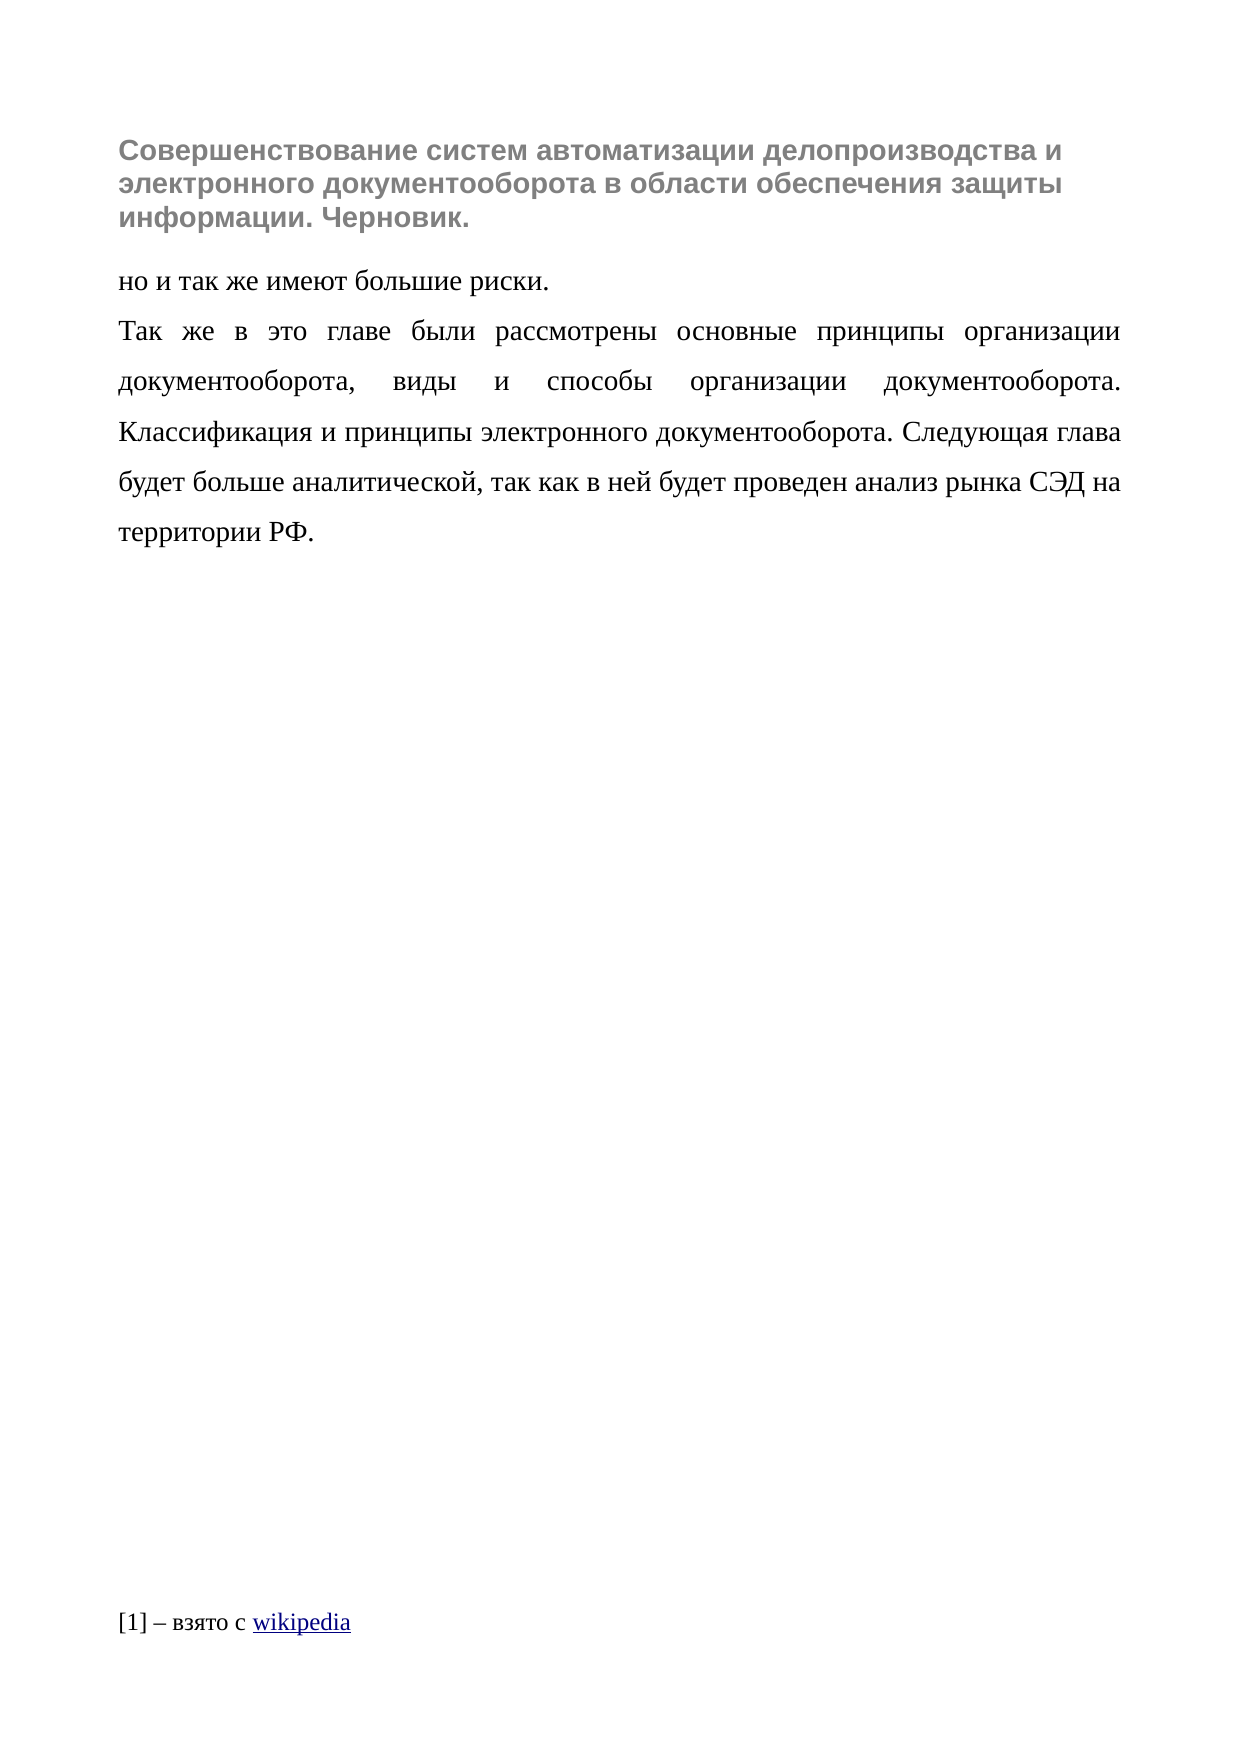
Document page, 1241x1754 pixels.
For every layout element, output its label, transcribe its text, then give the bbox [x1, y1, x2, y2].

text но и так же имеют большие риски. [118, 263, 1122, 296]
text Так же в это главе были рассмотрены основные принципы организации документооборота, виды и способы организации документооборота. Классификация и принципы электронного документооборота. Следующая глава будет больше аналитической, так как в ней будет проведен анализ рынка СЭД на территории РФ. [118, 313, 1122, 548]
